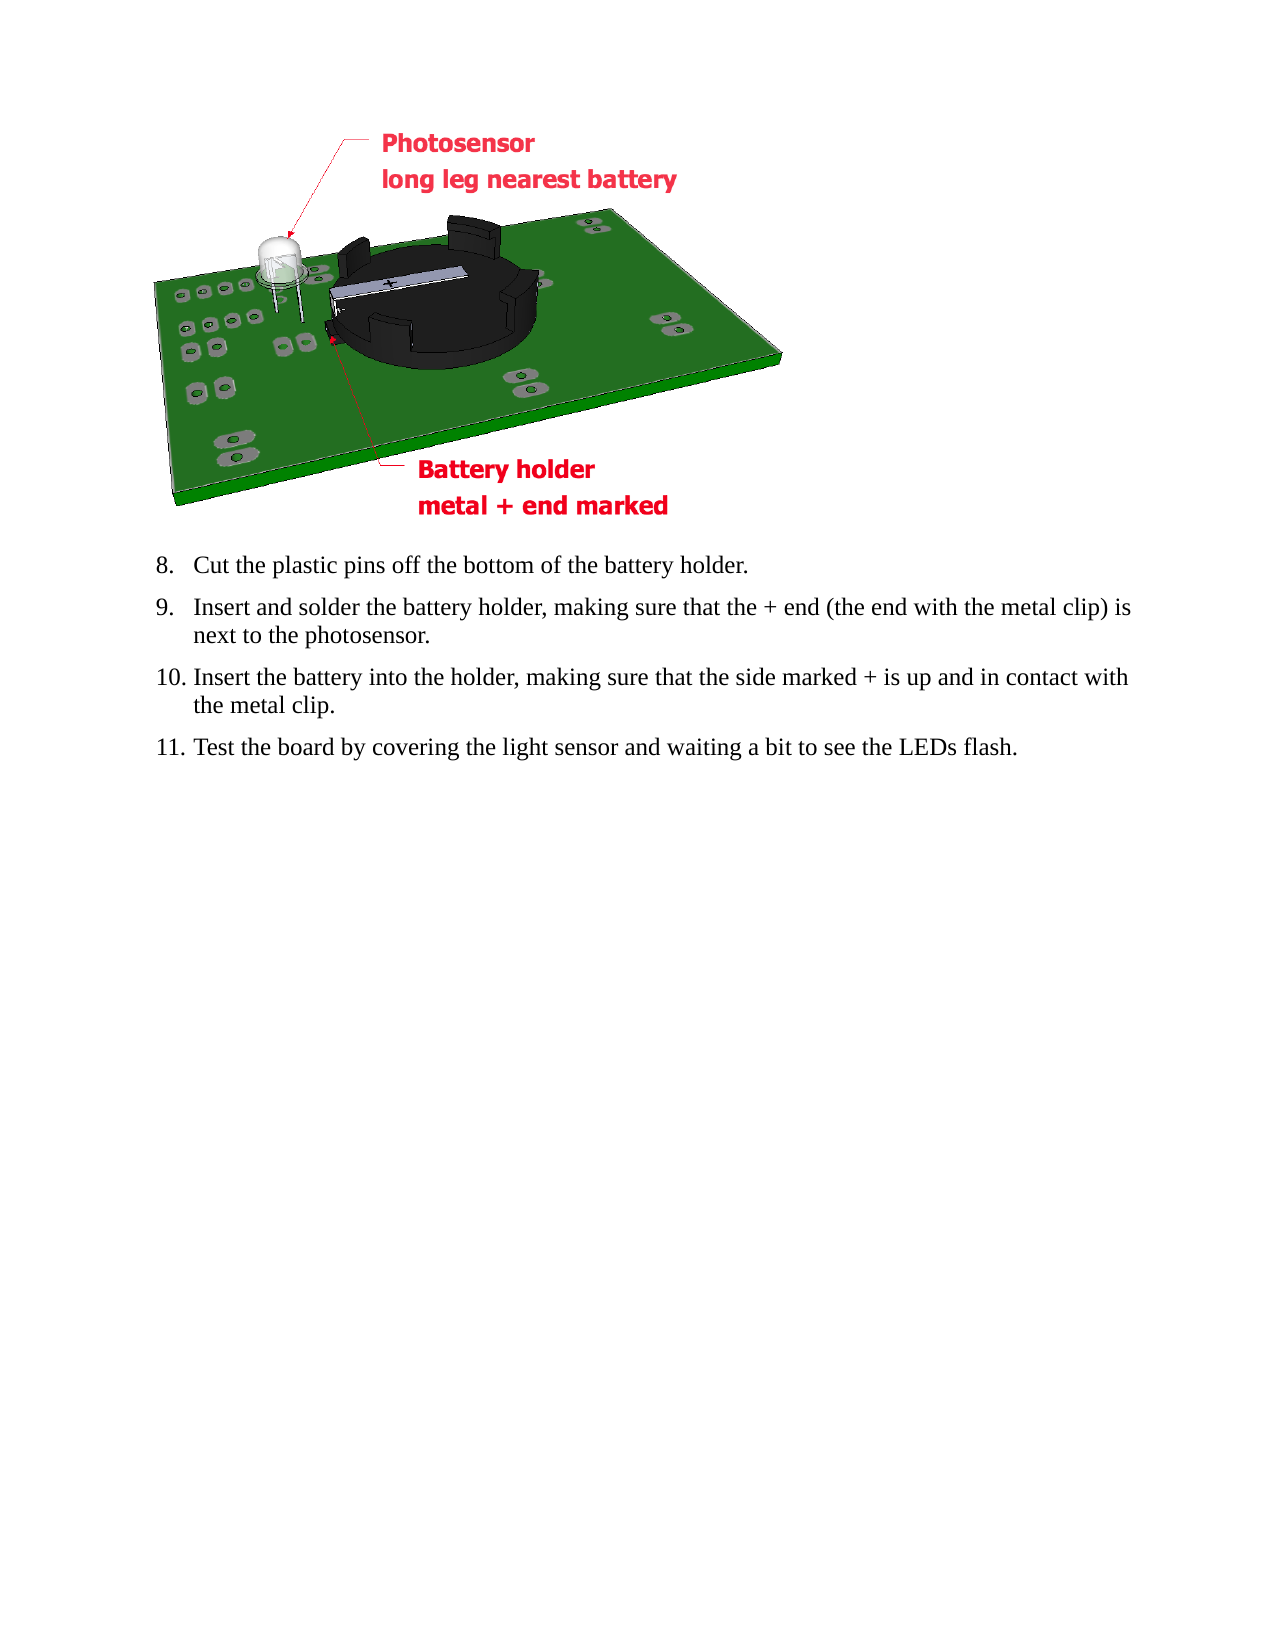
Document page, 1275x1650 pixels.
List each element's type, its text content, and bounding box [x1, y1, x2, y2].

list Cut the plastic pins off the bottom of the battery holder. [156, 118, 1157, 579]
picture [118, 118, 799, 551]
list Insert and solder the battery holder, making sure that the + end (the end with the metal clip) is next to the photosensor. [156, 592, 1157, 649]
list Test the board by covering the light sensor and waiting a bit to see the LEDs flash. [156, 732, 1157, 760]
list Insert the battery into the holder, making sure that the side marked + is up and in contact with the metal clip. [156, 662, 1157, 719]
